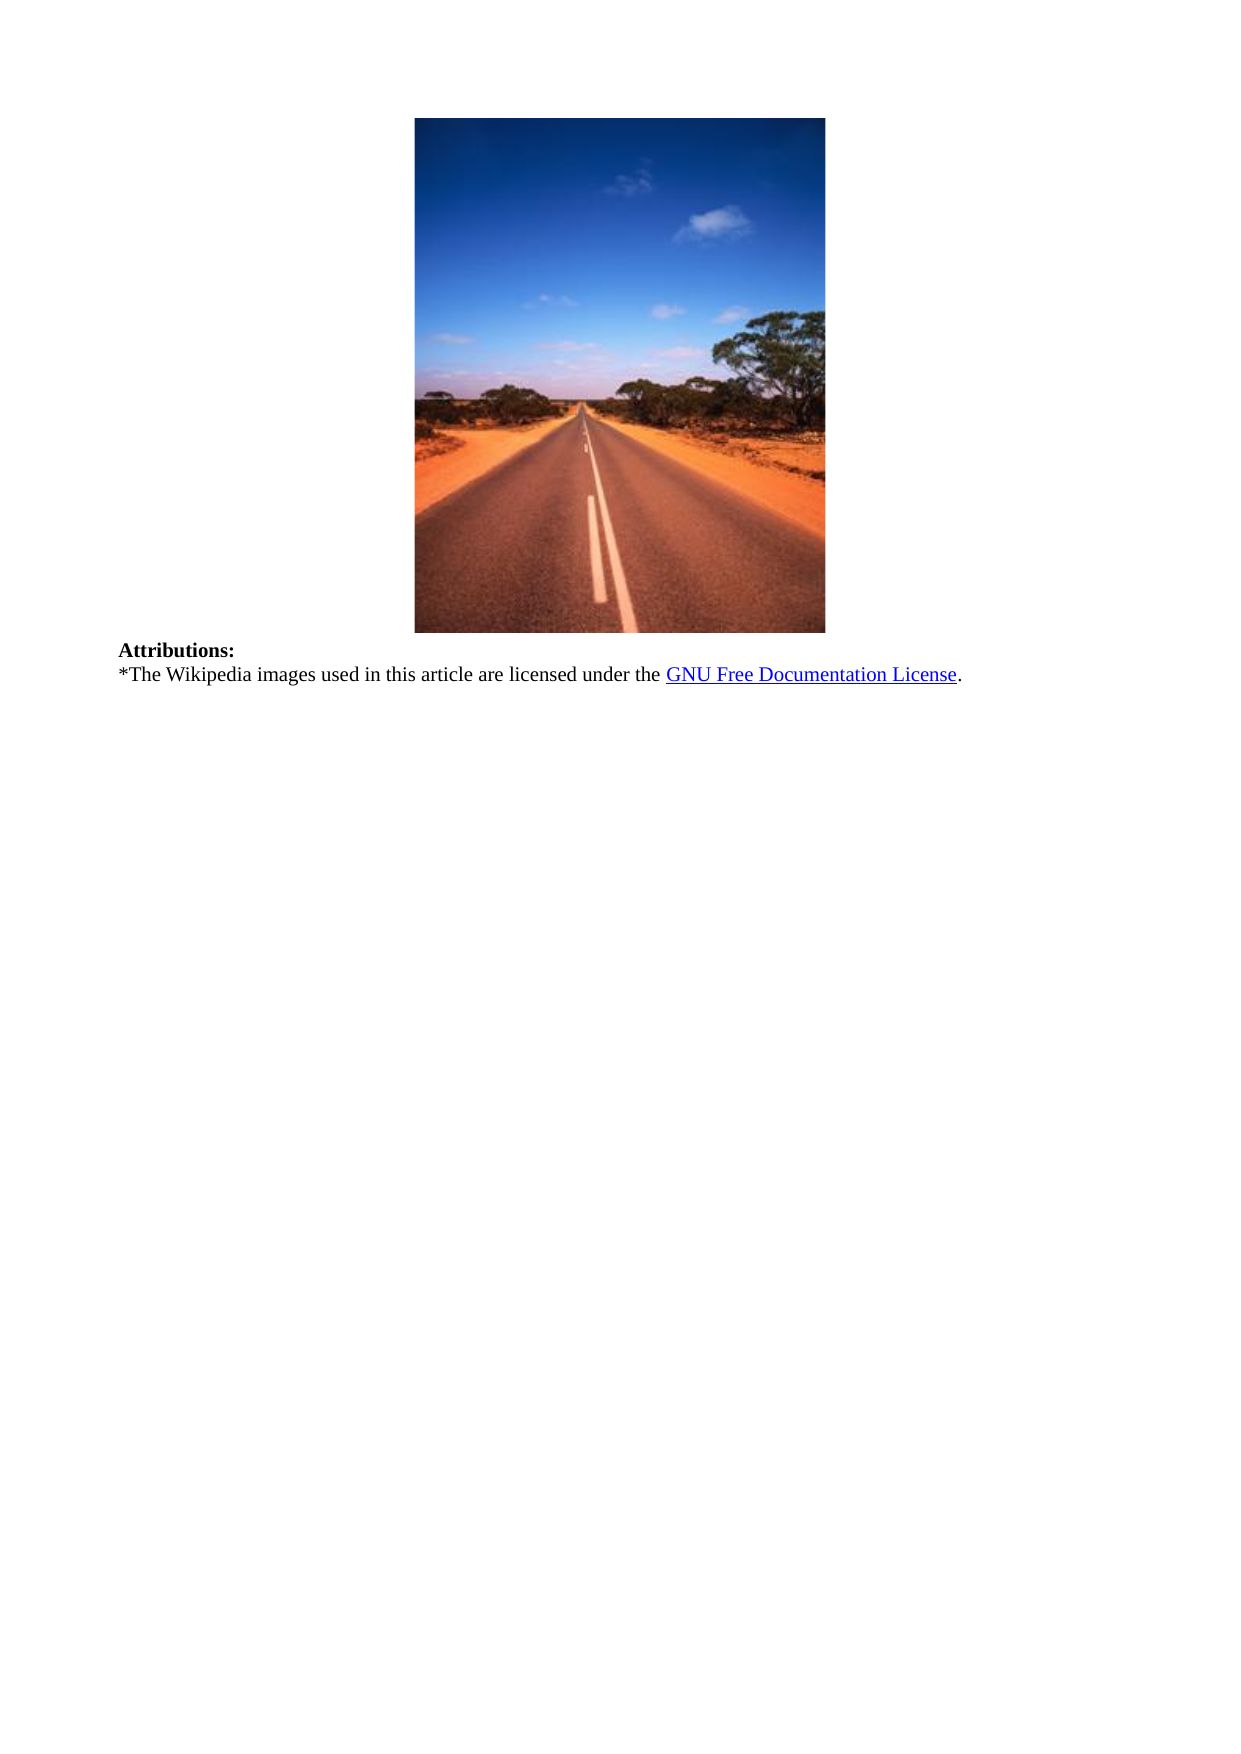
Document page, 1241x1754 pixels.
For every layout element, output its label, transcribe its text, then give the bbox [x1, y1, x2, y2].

text Attributions: *The Wikipedia images used in this article are licensed under the GNU Free Documentation License. [118, 638, 1122, 686]
picture [414, 118, 826, 633]
